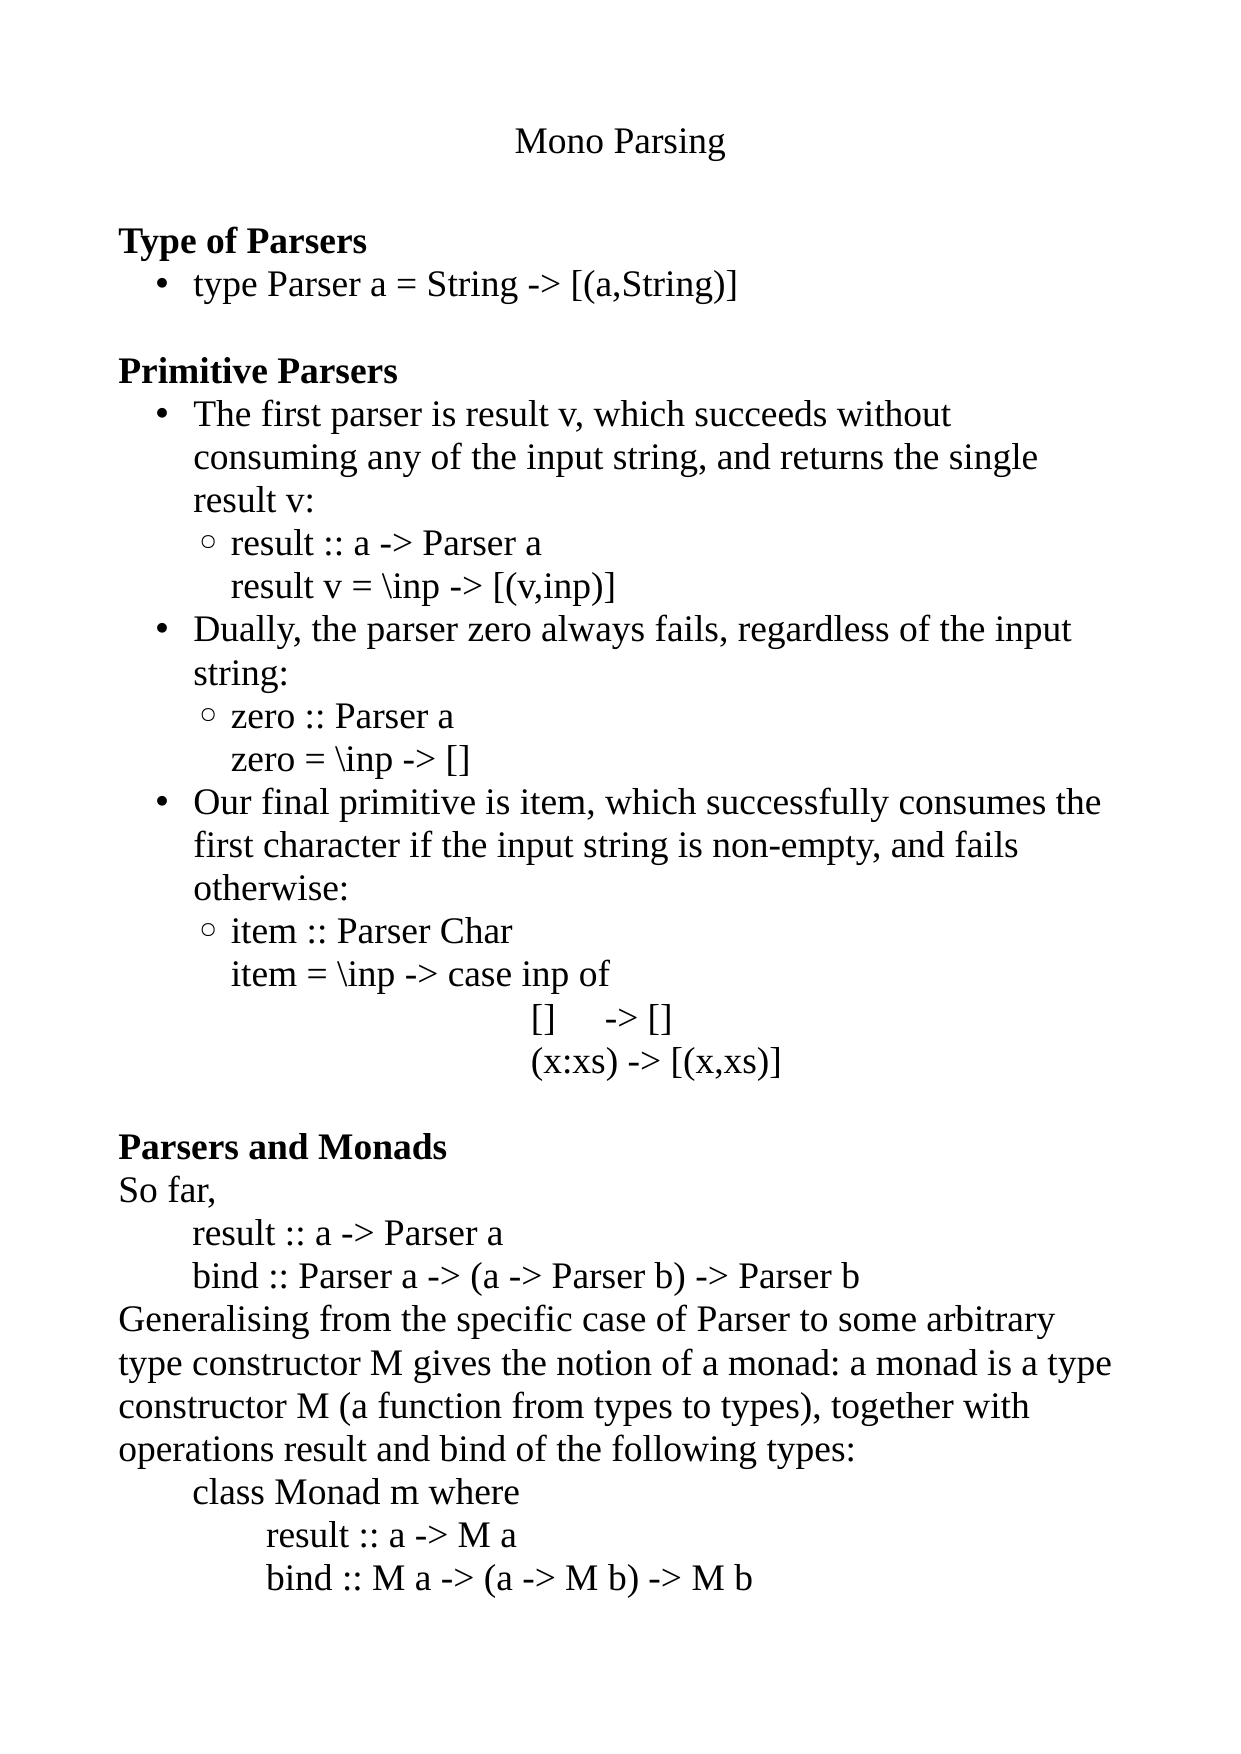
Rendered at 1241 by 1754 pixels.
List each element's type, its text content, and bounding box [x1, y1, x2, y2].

list item :: Parser Char [193, 909, 1122, 952]
list item = \inp -> case inp of [193, 952, 1122, 995]
text result :: a -> Parser a [118, 1211, 1122, 1254]
text Generalising from the specific case of Parser to some arbitrary type constructor M gives the notion of a monad: a monad is a type constructor M (a function from types to types), together with operations result and bind of the following types: [118, 1297, 1122, 1469]
text bind :: M a -> (a -> M b) -> M b [118, 1556, 1122, 1599]
text Type of Parsers [118, 219, 1122, 262]
text Primitive Parsers [118, 348, 1122, 391]
list Dually, the parser zero always fails, regardless of the input string: [156, 607, 1122, 693]
text result :: a -> M a [118, 1512, 1122, 1556]
list [] -> [] [493, 995, 1122, 1038]
text Parsers and Monads [118, 1124, 1122, 1167]
text So far, [118, 1167, 1122, 1211]
list (x:xs) -> [(x,xs)] [493, 1038, 1122, 1081]
list result :: a -> Parser a [193, 521, 1122, 564]
text Mono Parsing [118, 118, 1122, 161]
text bind :: Parser a -> (a -> Parser b) -> Parser b [118, 1254, 1122, 1297]
list type Parser a = String -> [(a,String)] [156, 262, 1122, 305]
list Our final primitive is item, which successfully consumes the first character if the input string is non-empty, and fails otherwise: [156, 779, 1122, 909]
list zero = \inp -> [] [193, 736, 1122, 779]
text class Monad m where [118, 1469, 1122, 1512]
list The first parser is result v, which succeeds without consuming any of the input string, and returns the single result v: [156, 391, 1122, 521]
list result v = \inp -> [(v,inp)] [193, 564, 1122, 607]
list zero :: Parser a [193, 693, 1122, 736]
